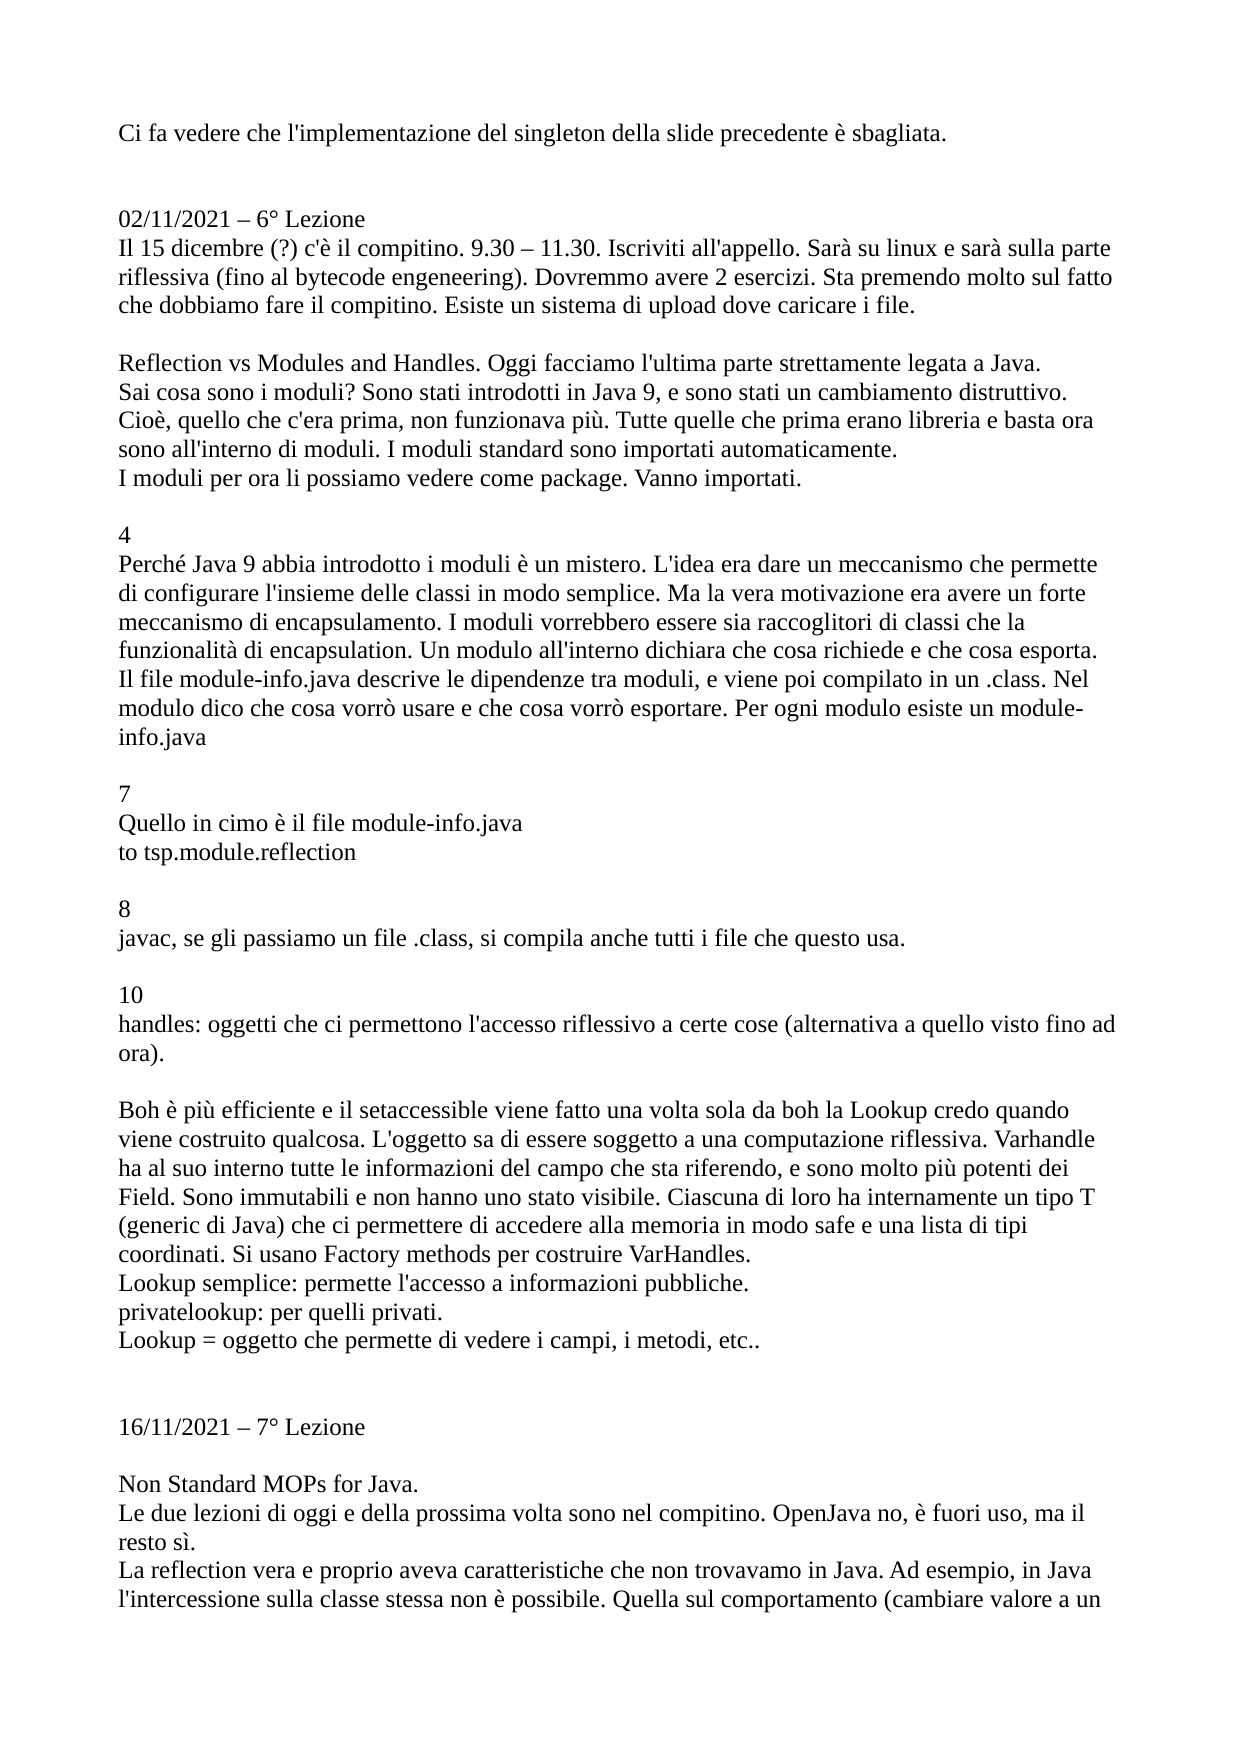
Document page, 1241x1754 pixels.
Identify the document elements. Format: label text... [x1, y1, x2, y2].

text Le due lezioni di oggi e della prossima volta sono nel compitino. OpenJava no, è fuori uso, ma il resto sì. [118, 1498, 1122, 1556]
text to tsp.module.reflection [118, 837, 1122, 866]
text Quello in cimo è il file module-info.java [118, 808, 1122, 837]
text 02/11/2021 – 6° Lezione [118, 204, 1122, 233]
text Perché Java 9 abbia introdotto i moduli è un mistero. L'idea era dare un meccanismo che permette di configurare l'insieme delle classi in modo semplice. Ma la vera motivazione era avere un forte meccanismo di encapsulamento. I moduli vorrebbero essere sia raccoglitori di classi che la funzionalità di encapsulation. Un modulo all'interno dichiara che cosa richiede e che cosa esporta. [118, 549, 1122, 664]
text javac, se gli passiamo un file .class, si compila anche tutti i file che questo usa. [118, 923, 1122, 952]
text 7 [118, 779, 1122, 808]
text 16/11/2021 – 7° Lezione [118, 1412, 1122, 1441]
text La reflection vera e proprio aveva caratteristiche che non trovavamo in Java. Ad esempio, in Java l'intercessione sulla classe stessa non è possibile. Quella sul comportamento (cambiare valore a un [118, 1556, 1122, 1613]
text Reflection vs Modules and Handles. Oggi facciamo l'ultima parte strettamente legata a Java. [118, 348, 1122, 377]
text Lookup semplice: permette l'accesso a informazioni pubbliche. [118, 1268, 1122, 1297]
text Non Standard MOPs for Java. [118, 1469, 1122, 1498]
text Lookup = oggetto che permette di vedere i campi, i metodi, etc.. [118, 1326, 1122, 1354]
text Il 15 dicembre (?) c'è il compitino. 9.30 – 11.30. Iscriviti all'appello. Sarà su linux e sarà sulla parte riflessiva (fino al bytecode engeneering). Dovremmo avere 2 esercizi. Sta premendo molto sul fatto che dobbiamo fare il compitino. Esiste un sistema di upload dove caricare i file. [118, 233, 1122, 319]
text handles: oggetti che ci permettono l'accesso riflessivo a certe cose (alternativa a quello visto fino ad ora). [118, 1009, 1122, 1067]
text Sai cosa sono i moduli? Sono stati introdotti in Java 9, e sono stati un cambiamento distruttivo. Cioè, quello che c'era prima, non funzionava più. Tutte quelle che prima erano libreria e basta ora sono all'interno di moduli. I moduli standard sono importati automaticamente. [118, 377, 1122, 463]
text I moduli per ora li possiamo vedere come package. Vanno importati. [118, 463, 1122, 492]
text 4 [118, 521, 1122, 549]
text Boh è più efficiente e il setaccessible viene fatto una volta sola da boh la Lookup credo quando viene costruito qualcosa. L'oggetto sa di essere soggetto a una computazione riflessiva. Varhandle ha al suo interno tutte le informazioni del campo che sta riferendo, e sono molto più potenti dei Field. Sono immutabili e non hanno uno stato visibile. Ciascuna di loro ha internamente un tipo T (generic di Java) che ci permettere di accedere alla memoria in modo safe e una lista di tipi coordinati. Si usano Factory methods per costruire VarHandles. [118, 1096, 1122, 1268]
text Il file module-info.java descrive le dipendenze tra moduli, e viene poi compilato in un .class. Nel modulo dico che cosa vorrò usare e che cosa vorrò esportare. Per ogni modulo esiste un module-info.java [118, 664, 1122, 751]
text privatelookup: per quelli privati. [118, 1297, 1122, 1326]
text 10 [118, 981, 1122, 1009]
text 8 [118, 894, 1122, 923]
text Ci fa vedere che l'implementazione del singleton della slide precedente è sbagliata. [118, 118, 1122, 147]
